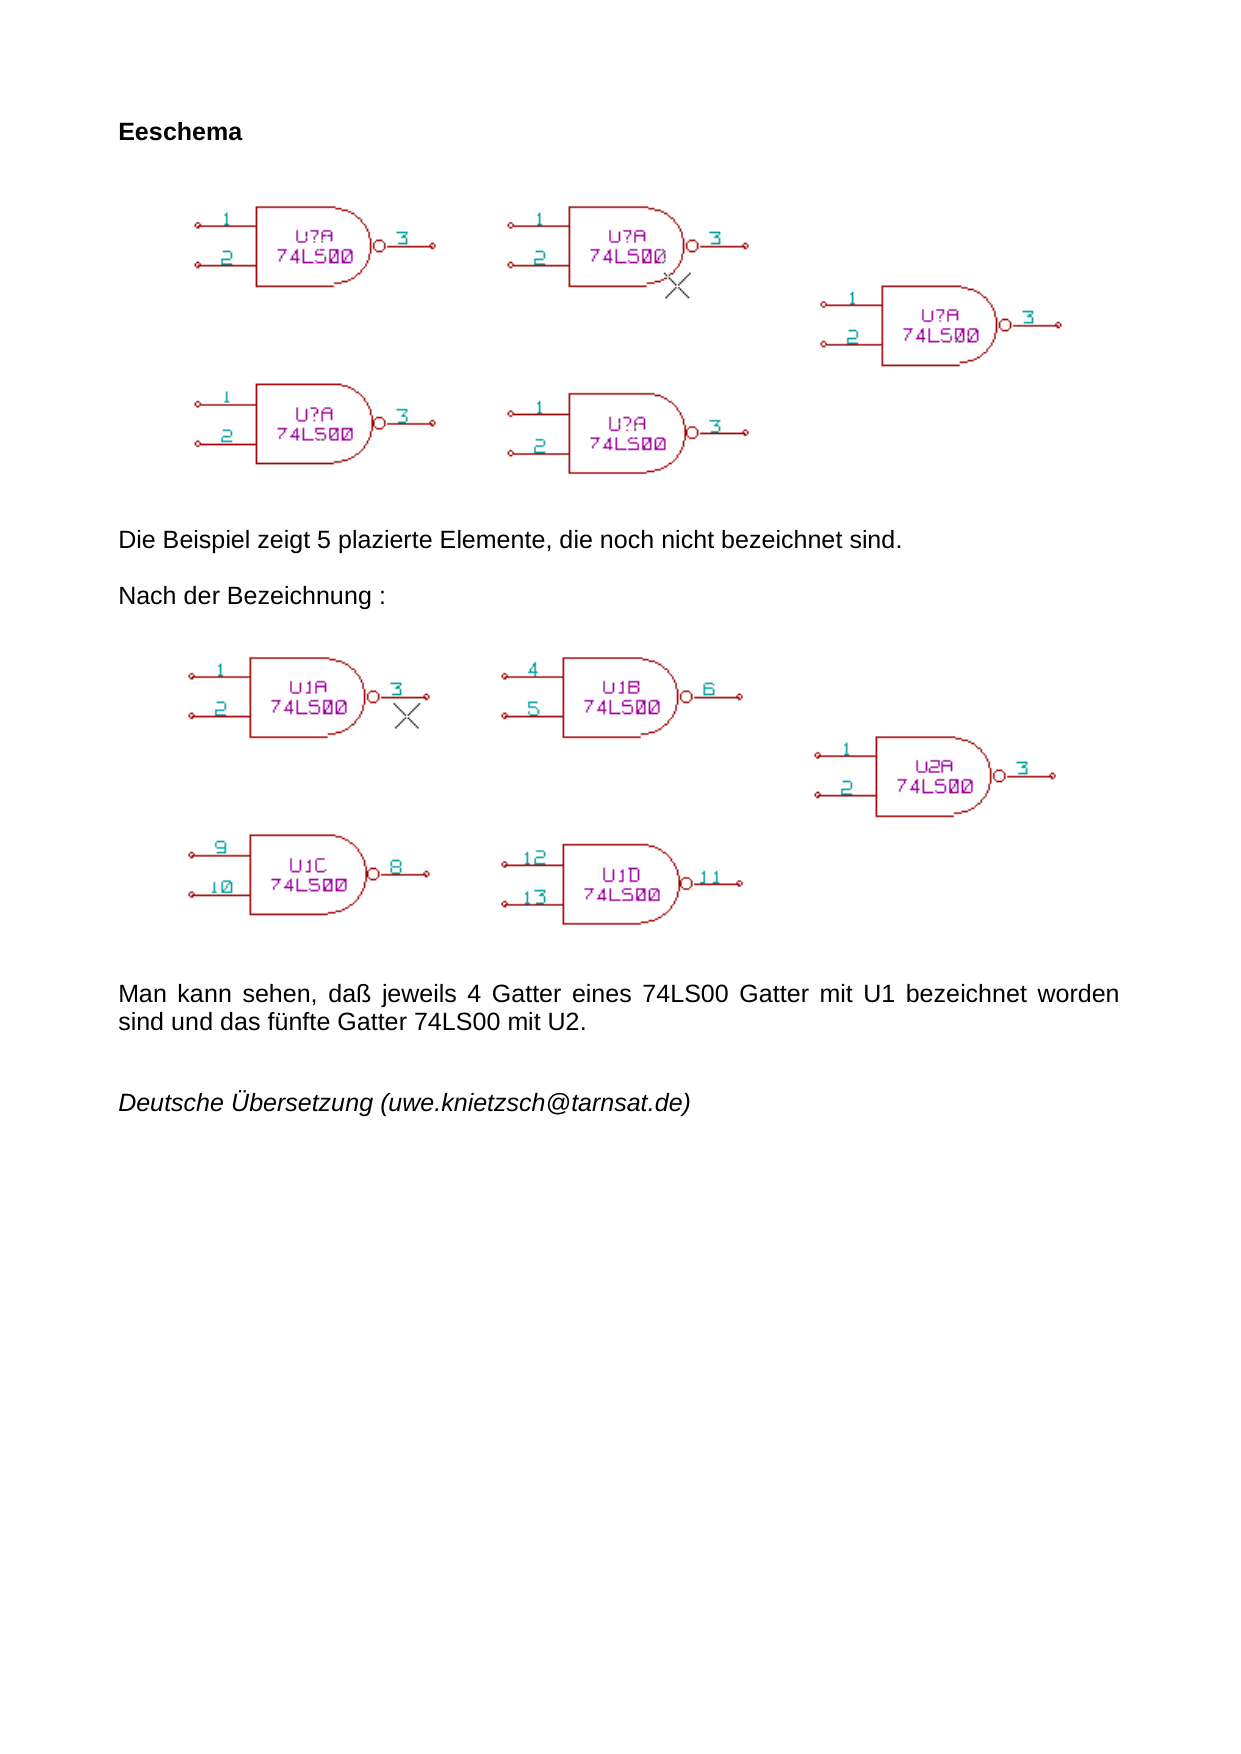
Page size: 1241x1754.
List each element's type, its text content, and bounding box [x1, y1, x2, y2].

text Man kann sehen, daß jeweils 4 Gatter eines 74LS00 Gatter mit U1 bezeichnet worden sind und das fünfte Gatter 74LS00 mit U2. [118, 979, 1122, 1036]
text Deutsche Übersetzung (uwe.knietzsch@tarnsat.de) [118, 1088, 1122, 1116]
text Nach der Bezeichnung : [118, 581, 1122, 609]
text Die Beispiel zeigt 5 plazierte Elemente, die noch nicht bezeichnet sind. [118, 525, 1122, 553]
